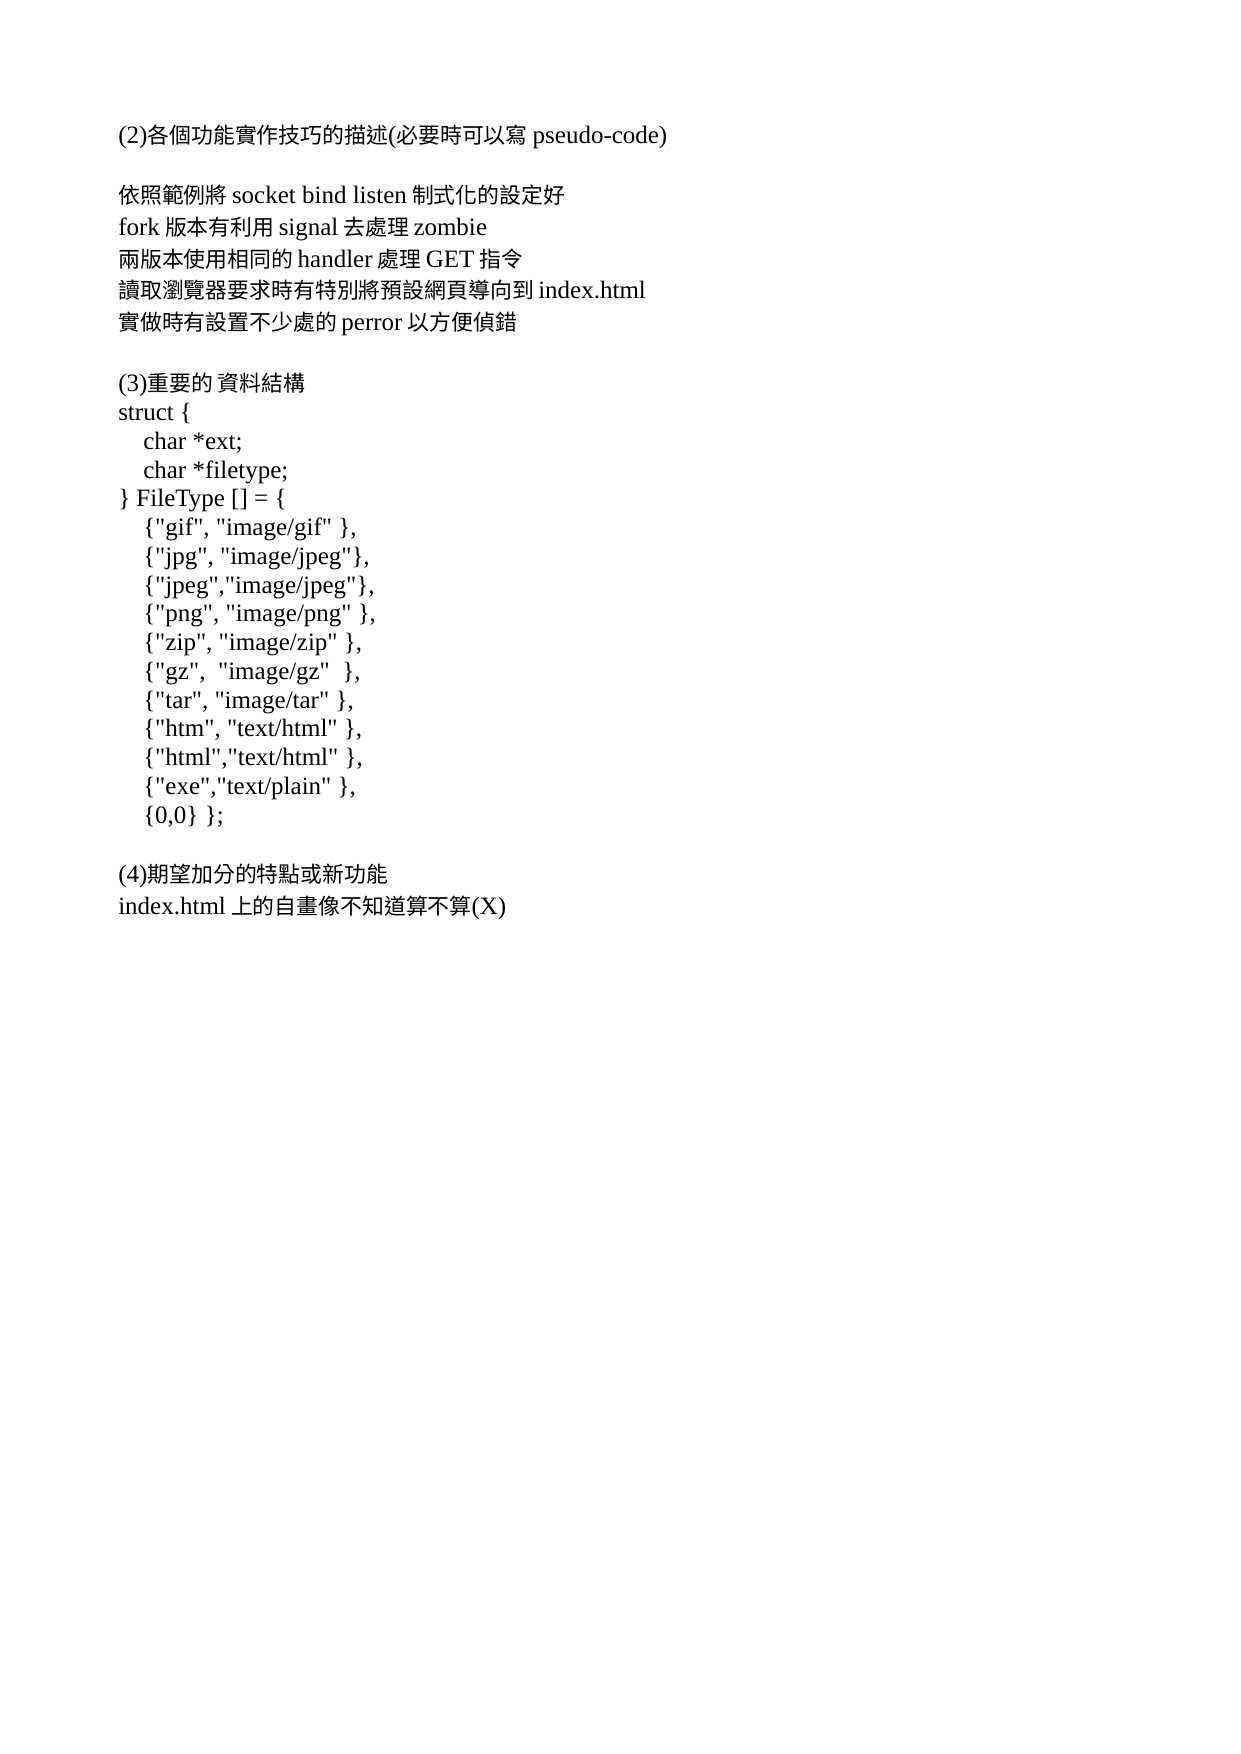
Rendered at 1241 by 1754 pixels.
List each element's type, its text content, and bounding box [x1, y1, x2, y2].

text {"tar", "image/tar" }, [118, 685, 1122, 713]
text fork版本有利用signal去處理zombie [118, 210, 1122, 242]
text {"png", "image/png" }, [118, 598, 1122, 627]
text char *ext; [118, 426, 1122, 455]
text {"jpeg","image/jpeg"}, [118, 570, 1122, 598]
text {"html","text/html" }, [118, 742, 1122, 771]
text {0,0} }; [118, 800, 1122, 828]
text {"exe","text/plain" }, [118, 771, 1122, 800]
text 兩版本使用相同的handler處理GET指令 [118, 242, 1122, 273]
text 實做時有設置不少處的perror以方便偵錯 [118, 305, 1122, 337]
text 讀取瀏覽器要求時有特別將預設網頁導向到index.html [118, 273, 1122, 305]
text {"gif", "image/gif" }, [118, 512, 1122, 541]
text {"zip", "image/zip" }, [118, 627, 1122, 656]
text } FileType [] = { [118, 483, 1122, 512]
text struct { [118, 397, 1122, 426]
text {"gz", "image/gz" }, [118, 656, 1122, 685]
text {"htm", "text/html" }, [118, 713, 1122, 742]
text char *filetype; [118, 455, 1122, 483]
text {"jpg", "image/jpeg"}, [118, 541, 1122, 570]
text 依照範例將socket bind listen制式化的設定好 [118, 178, 1122, 210]
text index.html上的自畫像不知道算不算(X) [118, 889, 1122, 921]
text (2)各個功能實作技巧的描述(必要時可以寫 pseudo-code) [118, 118, 1122, 150]
text (3)重要的 資料結構 [118, 366, 1122, 397]
text (4)期望加分的特點或新功能 [118, 857, 1122, 889]
